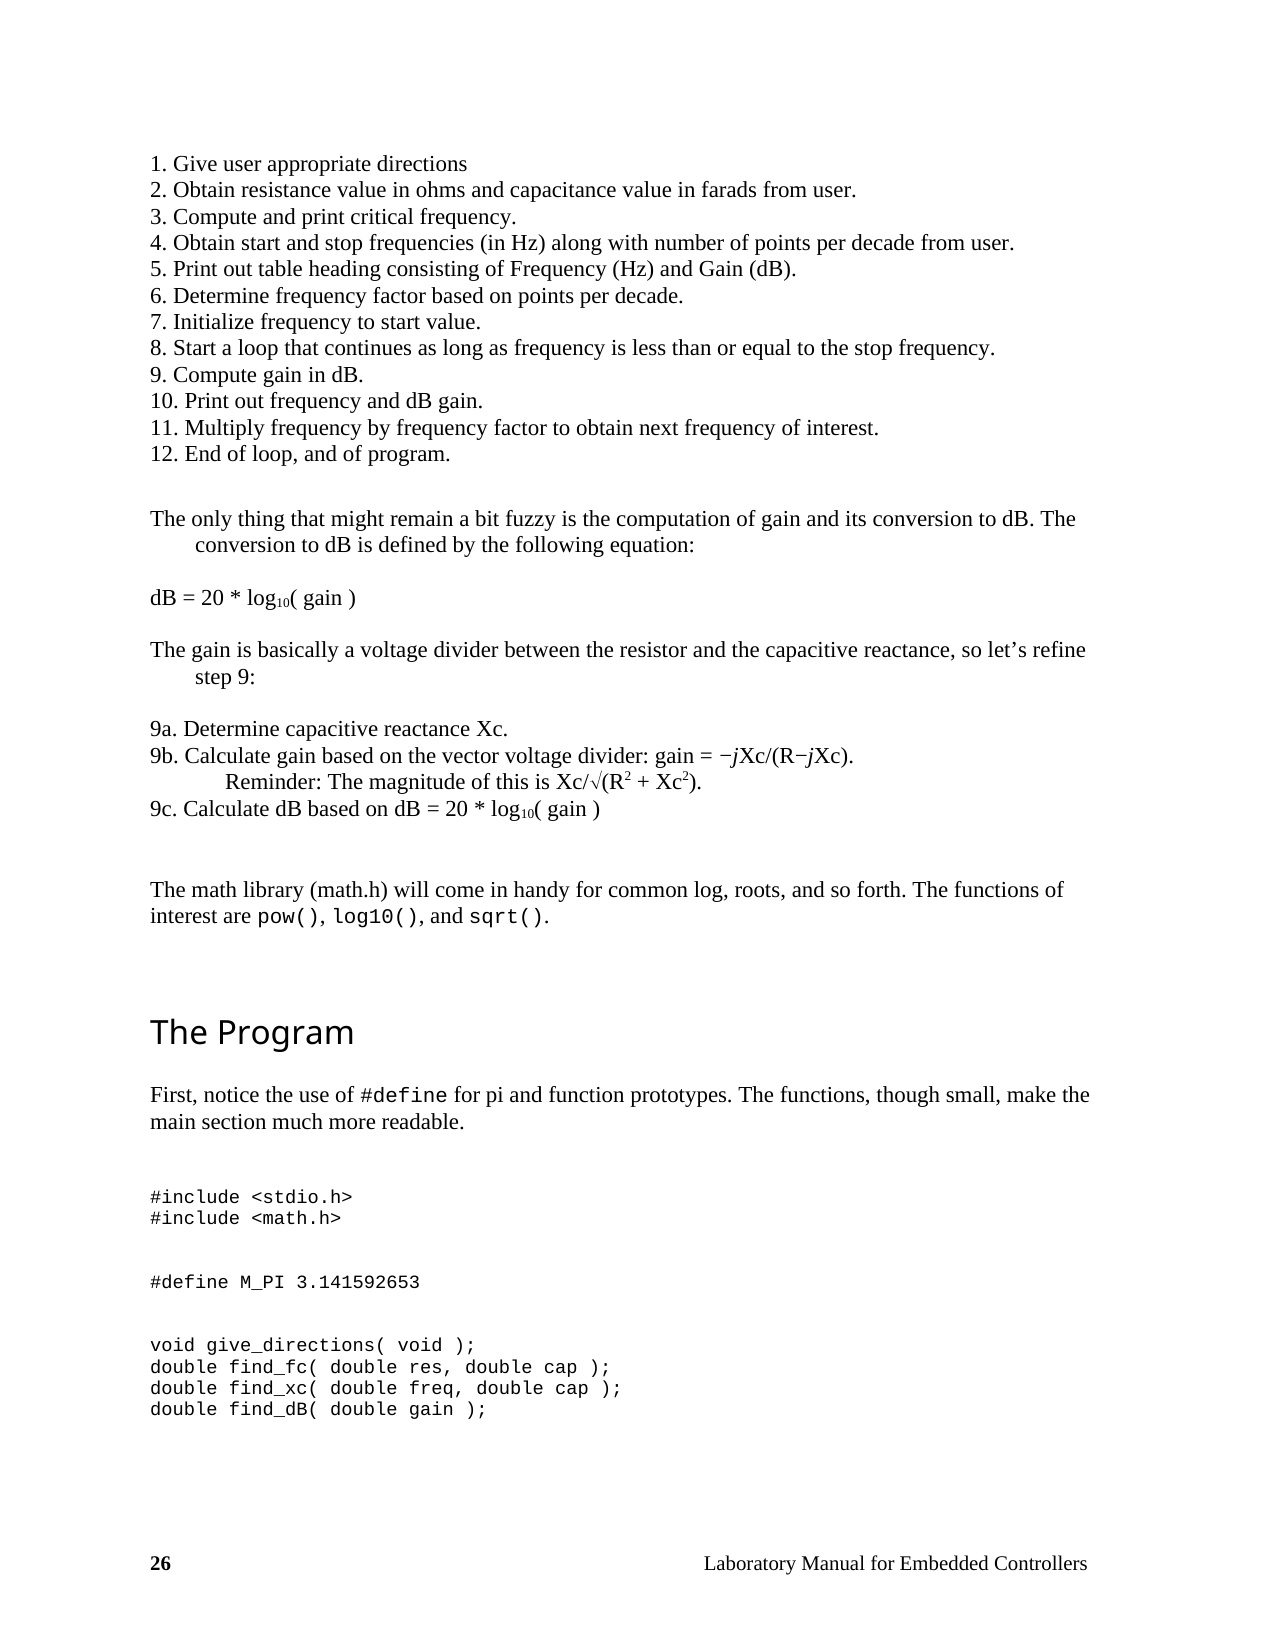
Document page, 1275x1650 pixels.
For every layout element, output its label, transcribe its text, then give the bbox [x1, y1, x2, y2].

text 8. Start a loop that continues as long as frequency is less than or equal to the stop frequency. [150, 334, 1125, 361]
subtitle The Program [150, 1009, 1125, 1054]
text 9c. Calculate dB based on dB = 20 * log10( gain ) [150, 794, 1125, 821]
text double find_dB( double gain ); [150, 1400, 1125, 1421]
text Reminder: The magnitude of this is Xc/(R2 + Xc2). [150, 768, 1125, 794]
subtitle The gain is basically a voltage divider between the resistor and the capacitive reactance, so let’s refine step 9: [150, 636, 1125, 689]
text double find_xc( double freq, double cap ); [150, 1379, 1125, 1400]
text 3. Compute and print critical frequency. [150, 203, 1125, 229]
text 10. Print out frequency and dB gain. [150, 387, 1125, 413]
text dB = 20 * log10( gain ) [150, 584, 1125, 610]
text 6. Determine frequency factor based on points per decade. [150, 282, 1125, 308]
text 12. End of loop, and of program. [150, 440, 1125, 466]
text 1. Give user appropriate directions [150, 150, 1125, 176]
text First, notice the use of #define for pi and function prototypes. The functions, though small, make the main section much more readable. [150, 1081, 1125, 1135]
text 2. Obtain resistance value in ohms and capacitance value in farads from user. [150, 176, 1125, 203]
subtitle The only thing that might remain a bit fuzzy is the computation of gain and its conversion to dB. The conversion to dB is defined by the following equation: [150, 505, 1125, 557]
text 9a. Determine capacitive reactance Xc. [150, 716, 1125, 742]
text #include <math.h> [150, 1209, 1125, 1230]
text 4. Obtain start and stop frequencies (in Hz) along with number of points per decade from user. [150, 229, 1125, 255]
text 5. Print out table heading consisting of Frequency (Hz) and Gain (dB). [150, 255, 1125, 282]
text The math library (math.h) will come in handy for common log, roots, and so forth. The functions of interest are pow(), log10(), and sqrt(). [150, 876, 1125, 930]
text 11. Multiply frequency by frequency factor to obtain next frequency of interest. [150, 413, 1125, 440]
text void give_directions( void ); [150, 1336, 1125, 1357]
text 9b. Calculate gain based on the vector voltage divider: gain = −jXc/(R−jXc). [150, 742, 1125, 768]
text 9. Compute gain in dB. [150, 361, 1125, 387]
text 7. Initialize frequency to start value. [150, 308, 1125, 334]
text #include <stdio.h> [150, 1187, 1125, 1209]
text double find_fc( double res, double cap ); [150, 1357, 1125, 1379]
text #define M_PI 3.141592653 [150, 1272, 1125, 1294]
